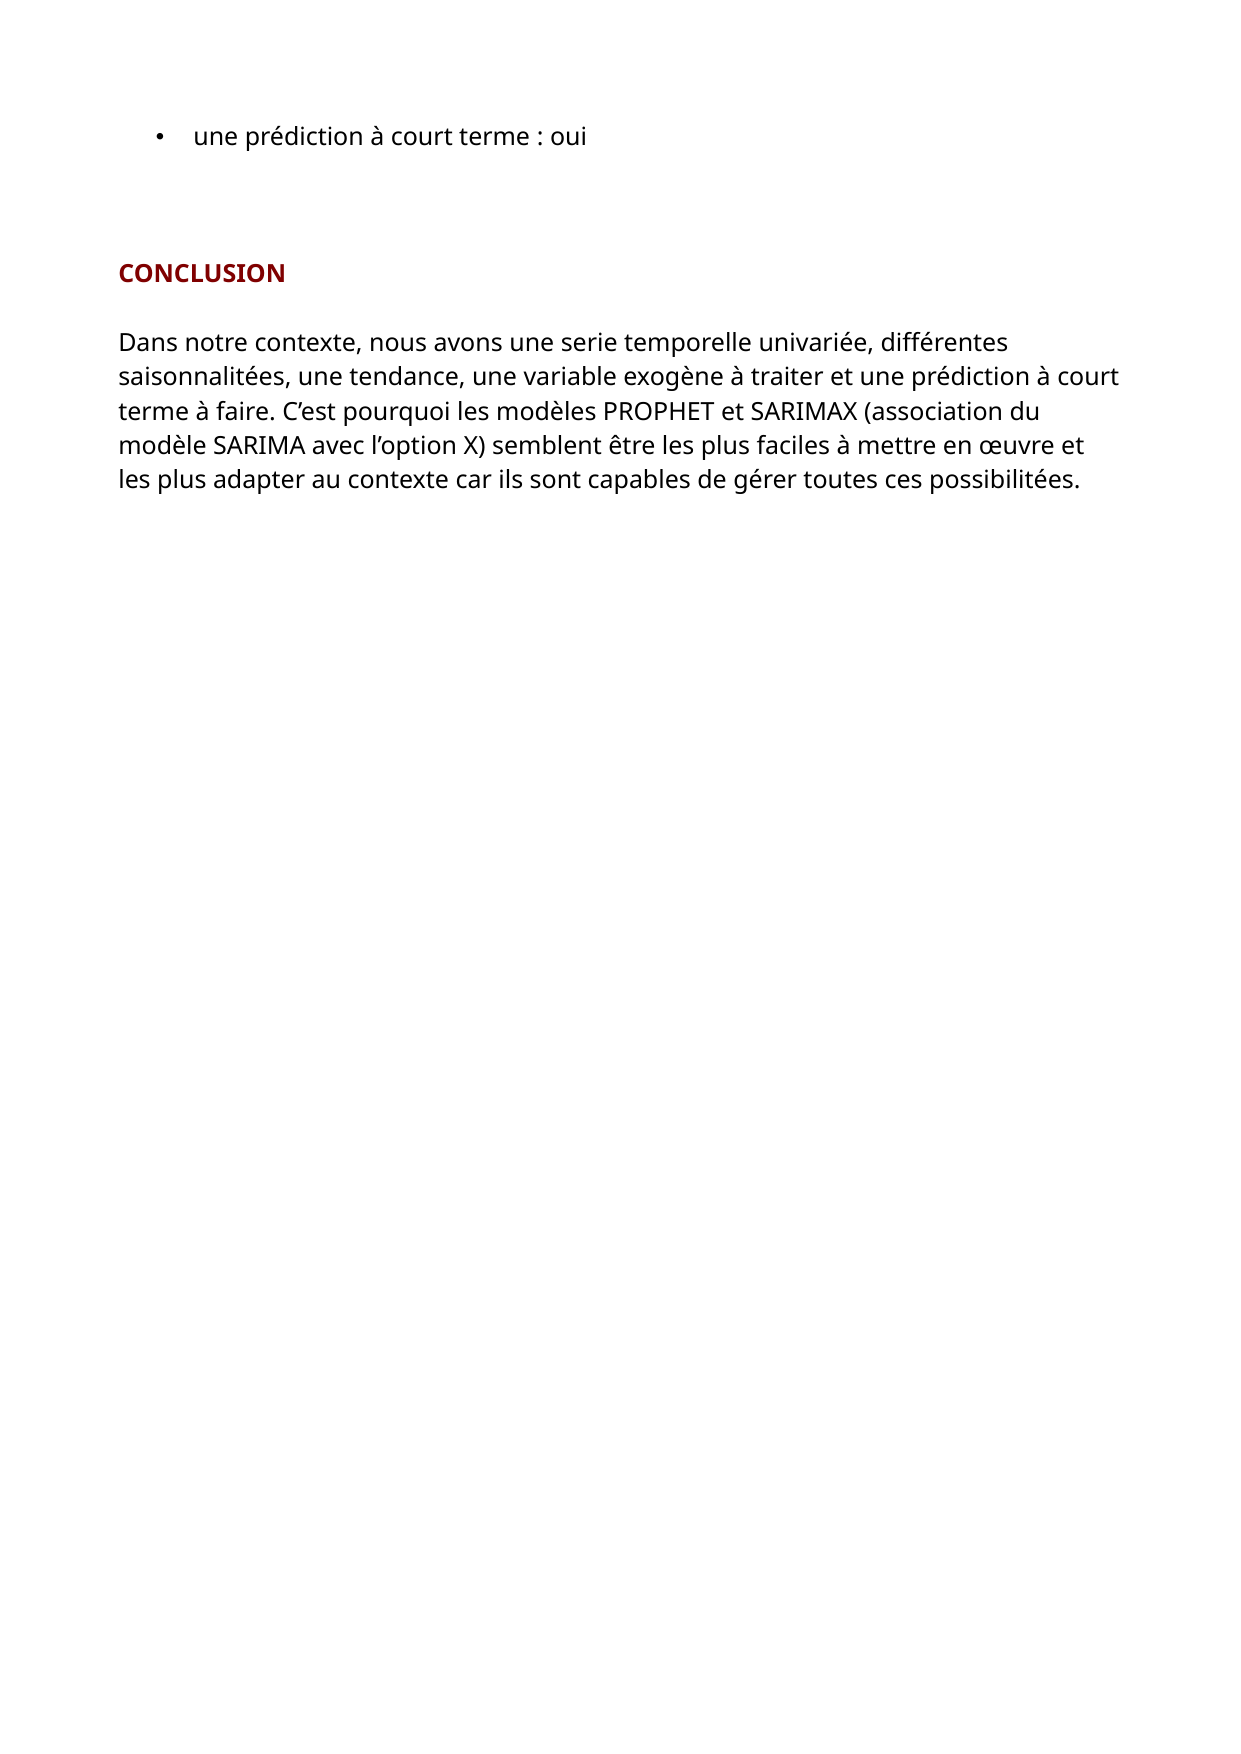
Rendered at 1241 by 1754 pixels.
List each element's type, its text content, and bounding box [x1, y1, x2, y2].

text Dans notre contexte, nous avons une serie temporelle univariée, différentes saisonnalitées, une tendance, une variable exogène à traiter et une prédiction à court terme à faire. C’est pourquoi les modèles PROPHET et SARIMAX (association du modèle SARIMA avec l’option X) semblent être les plus faciles à mettre en œuvre et les plus adapter au contexte car ils sont capables de gérer toutes ces possibilitées. [118, 324, 1122, 496]
text CONCLUSION [118, 256, 1122, 290]
list une prédiction à court terme : oui [156, 118, 1122, 152]
